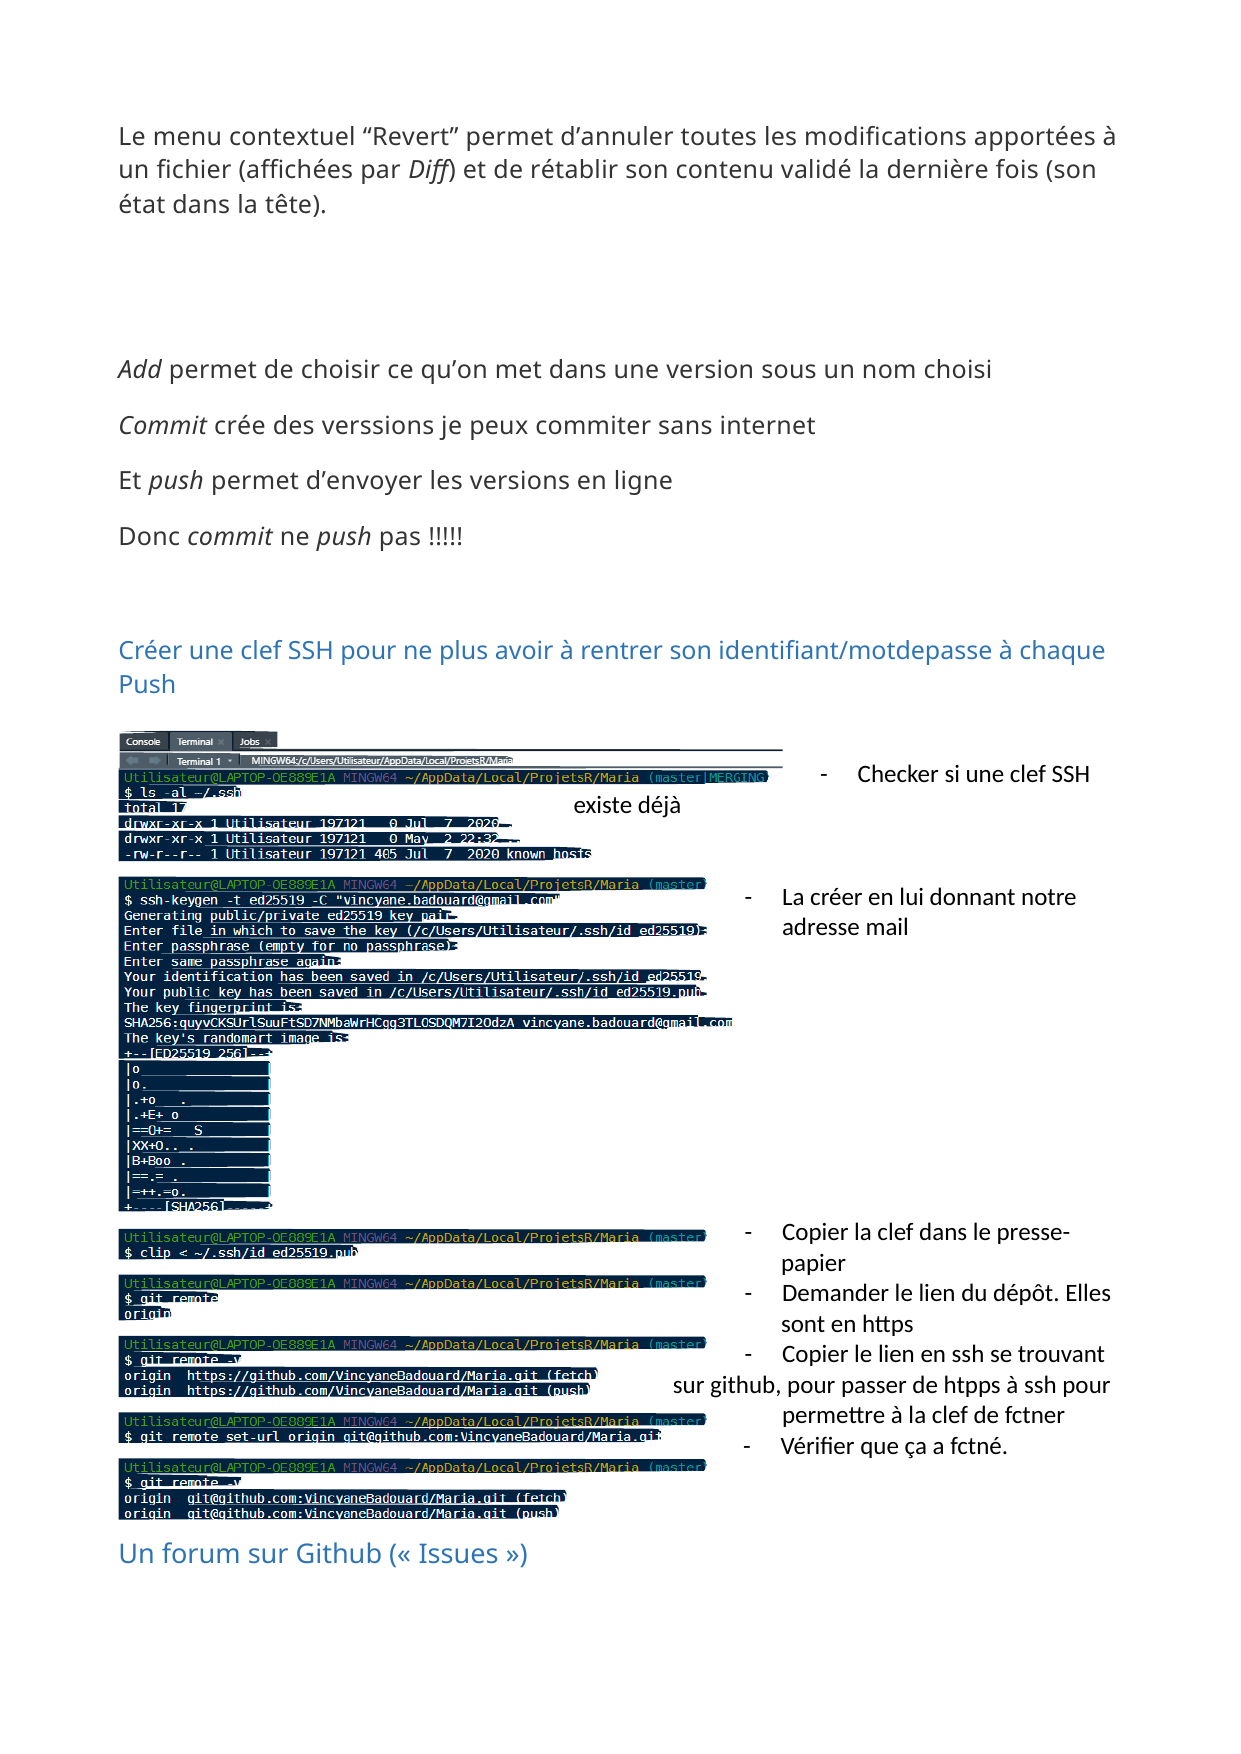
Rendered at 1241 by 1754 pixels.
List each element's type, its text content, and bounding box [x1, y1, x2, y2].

text Le menu contextuel “Revert” permet d’annuler toutes les modifications apportées à un fichier (affichées par Diff) et de rétablir son contenu validé la dernière fois (son état dans la tête). [118, 118, 1122, 220]
text Donc commit ne push pas !!!!! [118, 518, 1122, 552]
text Et push permet d’envoyer les versions en ligne [118, 463, 1122, 497]
list Vérifier que ça a fctné. [156, 1430, 1122, 1461]
list Copier le lien en ssh se trouvant sur github, pour passer de htpps à ssh pour permettre à la clef de fctner [156, 1338, 1122, 1430]
text Commit crée des verssions je peux commiter sans internet [118, 407, 1122, 442]
text Add permet de choisir ce qu’on met dans une version sous un nom choisi [118, 352, 1122, 386]
list La créer en lui donnant notre adresse mail [392, 881, 1122, 942]
subtitle Créer une clef SSH pour ne plus avoir à rentrer son identifiant/motdepasse à chaque Push [118, 633, 1122, 701]
list Demander le lien du dépôt. Elles sont en https [156, 1277, 1122, 1338]
subtitle Un forum sur Github (« Issues ») [118, 1534, 1122, 1571]
list Copier la clef dans le presse-papier [156, 1216, 1122, 1277]
list Checker si une clef SSH existe déjà [156, 758, 1122, 819]
